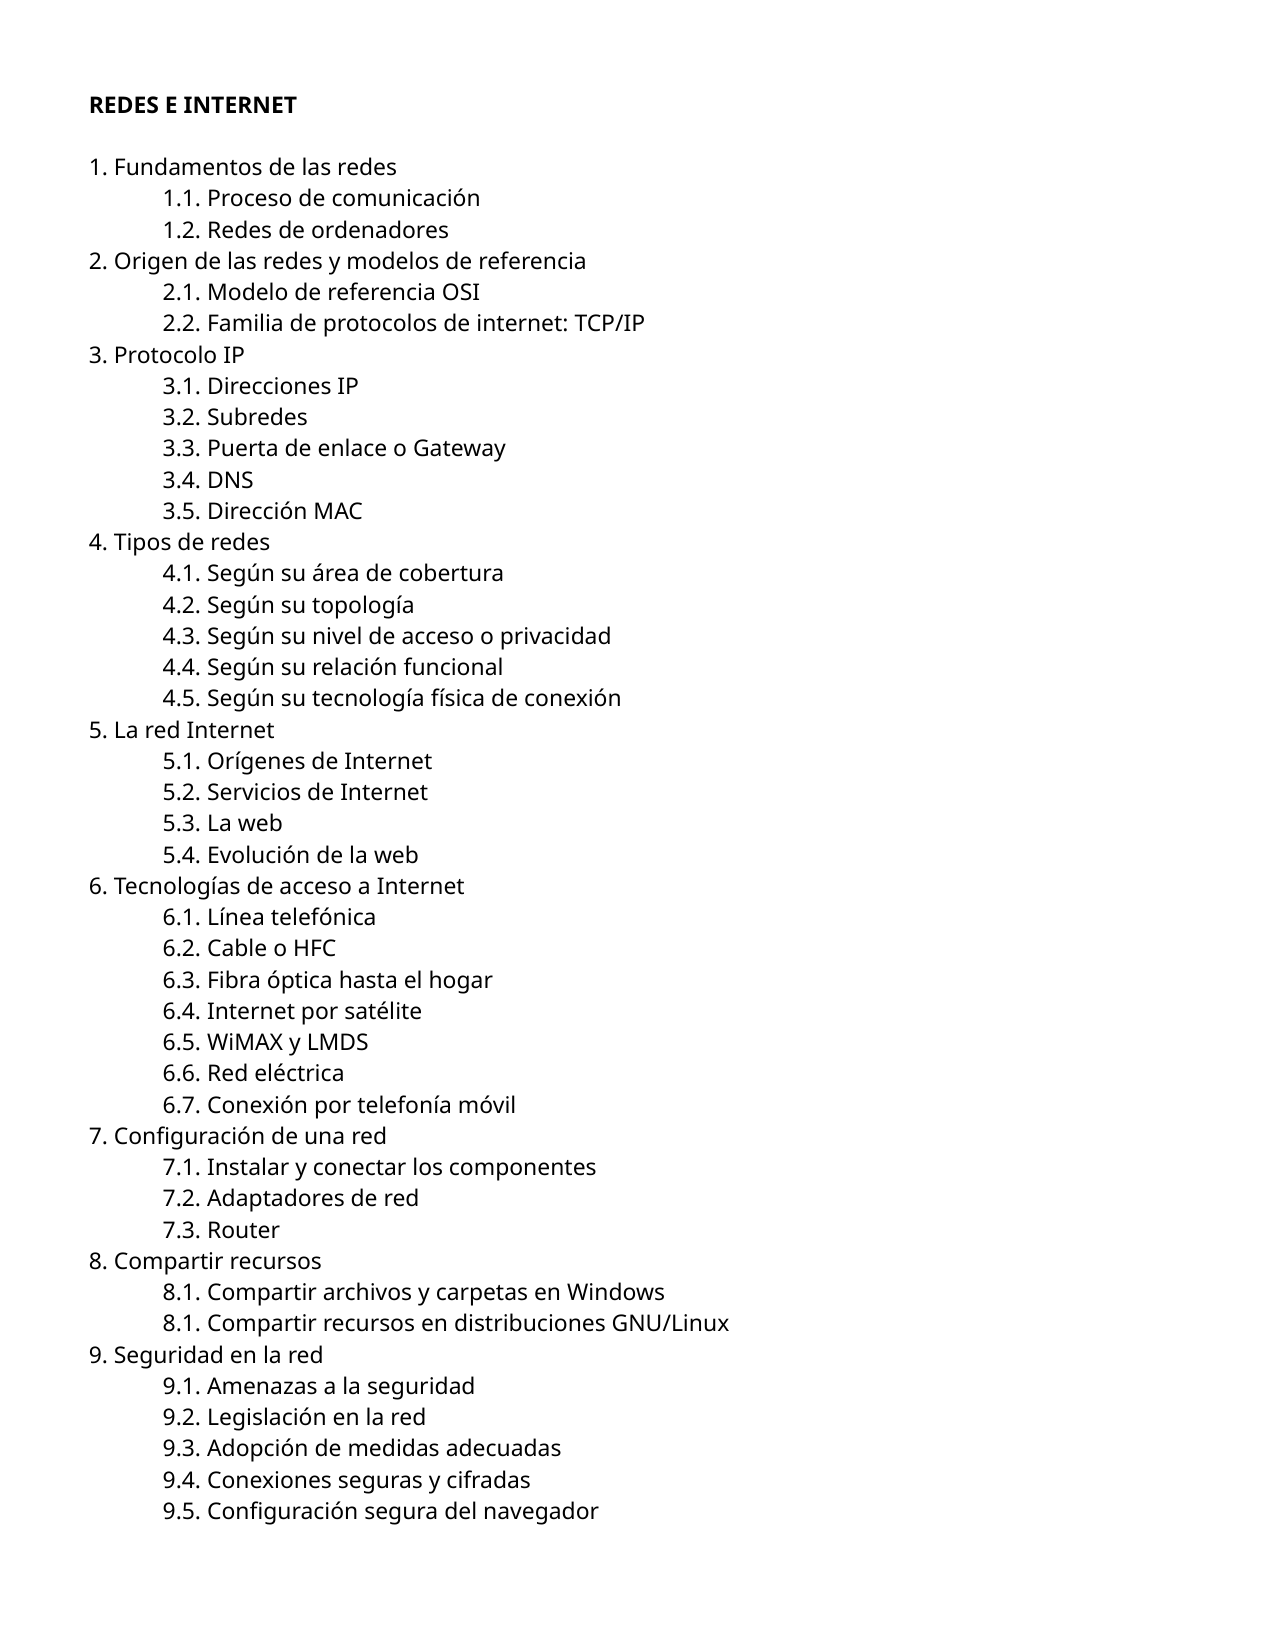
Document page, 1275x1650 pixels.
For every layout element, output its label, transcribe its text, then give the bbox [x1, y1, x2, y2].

text 3.4. DNS [88, 463, 1186, 495]
text 3.5. Dirección MAC [88, 495, 1186, 526]
text 6.2. Cable o HFC [88, 932, 1186, 963]
text 6.5. WiMAX y LMDS [88, 1026, 1186, 1057]
text 8. Compartir recursos [88, 1245, 1186, 1276]
text 3.3. Puerta de enlace o Gateway [88, 432, 1186, 463]
text 6.1. Línea telefónica [88, 901, 1186, 932]
text 2. Origen de las redes y modelos de referencia [88, 245, 1186, 276]
text 8.1. Compartir recursos en distribuciones GNU/Linux [88, 1307, 1186, 1338]
text 5.3. La web [88, 807, 1186, 838]
text 9.2. Legislación en la red [88, 1401, 1186, 1432]
text 7. Configuración de una red [88, 1120, 1186, 1151]
text 6.6. Red eléctrica [88, 1057, 1186, 1088]
text 4.1. Según su área de cobertura [88, 557, 1186, 588]
text 6.3. Fibra óptica hasta el hogar [88, 963, 1186, 995]
text 9. Seguridad en la red [88, 1338, 1186, 1370]
text REDES E INTERNET [88, 88, 1186, 120]
text 8.1. Compartir archivos y carpetas en Windows [88, 1276, 1186, 1307]
text 7.1. Instalar y conectar los componentes [88, 1151, 1186, 1182]
text 5.1. Orígenes de Internet [88, 745, 1186, 776]
text 1.2. Redes de ordenadores [88, 213, 1186, 245]
text 4.4. Según su relación funcional [88, 651, 1186, 682]
text 1. Fundamentos de las redes [88, 151, 1186, 182]
text 3. Protocolo IP [88, 338, 1186, 370]
text 2.1. Modelo de referencia OSI [88, 276, 1186, 307]
text 9.1. Amenazas a la seguridad [88, 1370, 1186, 1401]
text 4.3. Según su nivel de acceso o privacidad [88, 620, 1186, 651]
text 4.2. Según su topología [88, 588, 1186, 620]
text 4.5. Según su tecnología física de conexión [88, 682, 1186, 713]
text 5. La red Internet [88, 713, 1186, 745]
text 7.3. Router [88, 1213, 1186, 1245]
text 7.2. Adaptadores de red [88, 1182, 1186, 1213]
text 4. Tipos de redes [88, 526, 1186, 557]
text 9.4. Conexiones seguras y cifradas [88, 1463, 1186, 1495]
text 6.7. Conexión por telefonía móvil [88, 1088, 1186, 1120]
text 6.4. Internet por satélite [88, 995, 1186, 1026]
text 9.3. Adopción de medidas adecuadas [88, 1432, 1186, 1463]
text 1.1. Proceso de comunicación [88, 182, 1186, 213]
text 3.2. Subredes [88, 401, 1186, 432]
text 5.4. Evolución de la web [88, 838, 1186, 870]
text 5.2. Servicios de Internet [88, 776, 1186, 807]
text 6. Tecnologías de acceso a Internet [88, 870, 1186, 901]
text 9.5. Configuración segura del navegador [88, 1495, 1186, 1526]
text 3.1. Direcciones IP [88, 370, 1186, 401]
text 2.2. Familia de protocolos de internet: TCP/IP [88, 307, 1186, 338]
